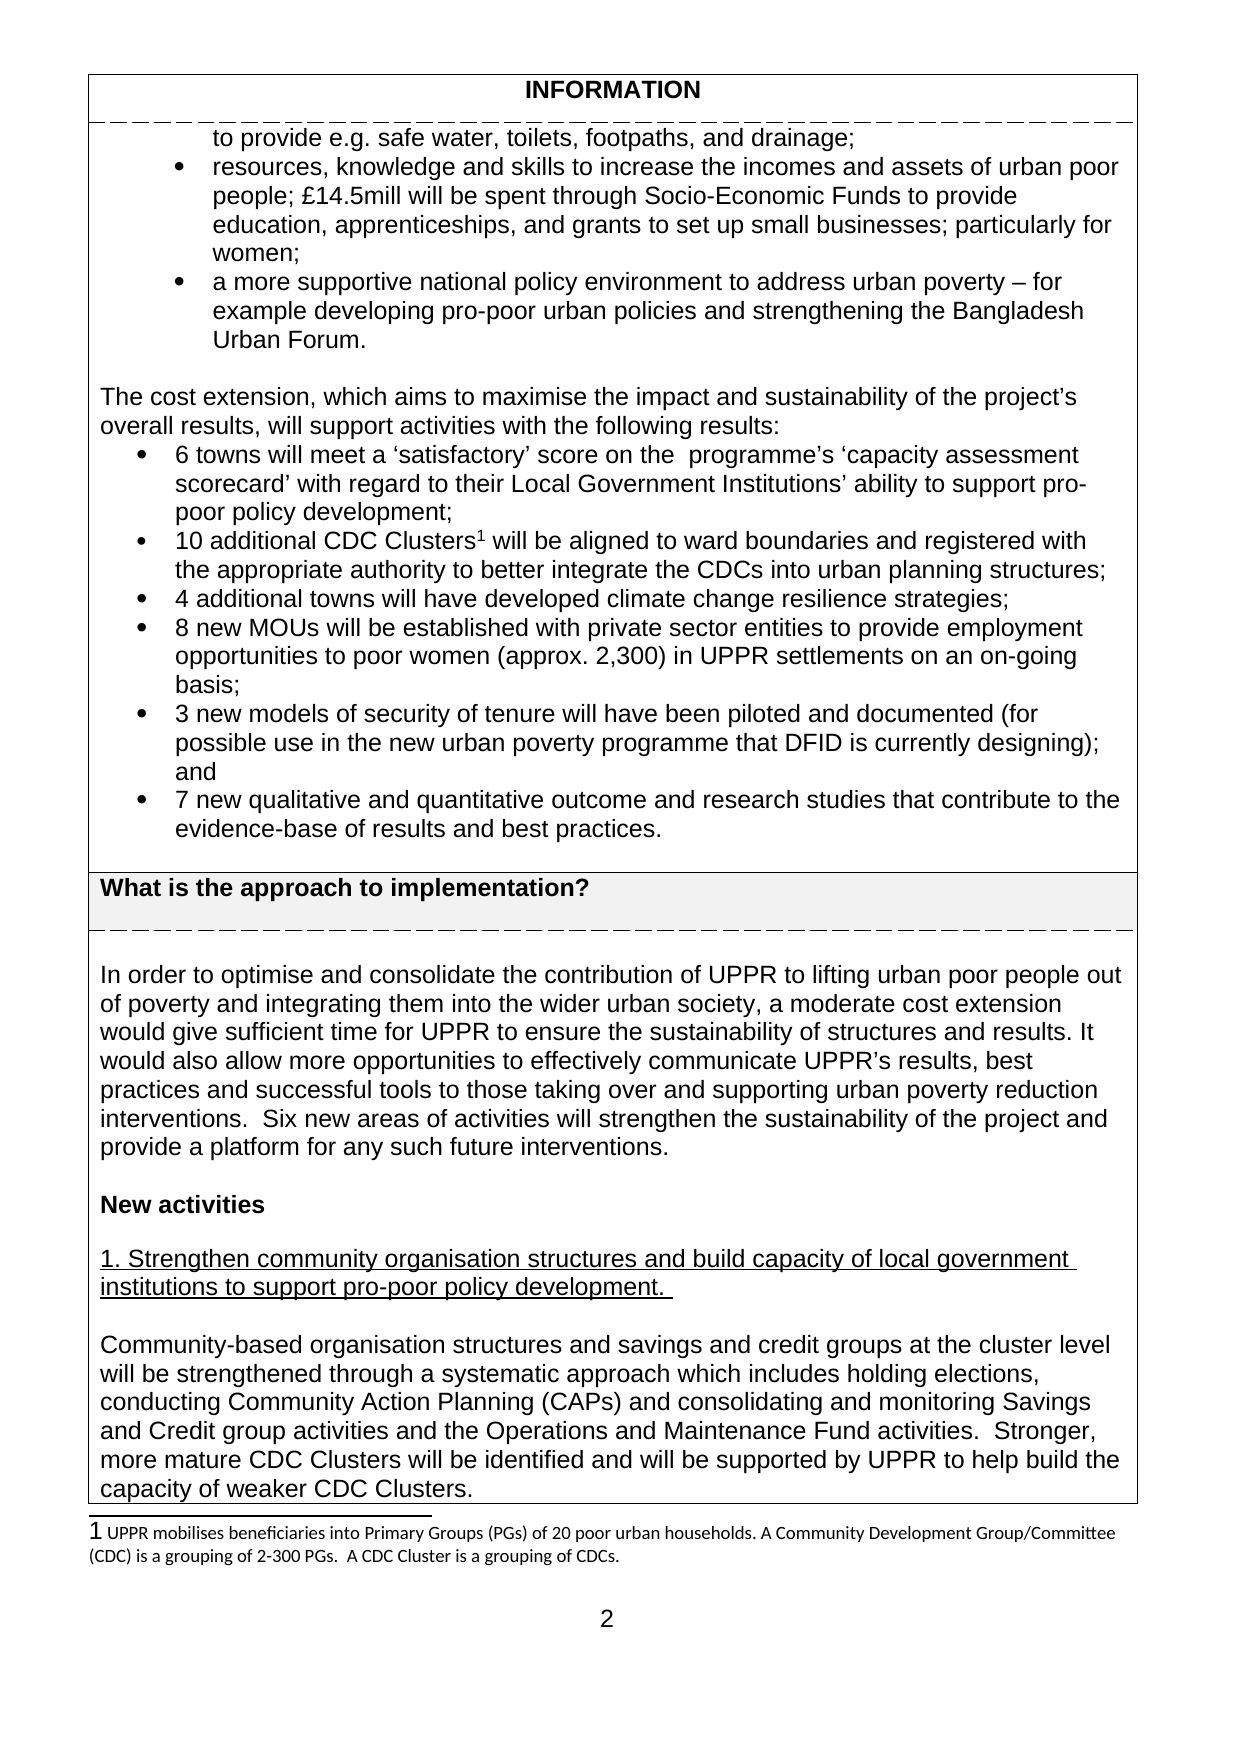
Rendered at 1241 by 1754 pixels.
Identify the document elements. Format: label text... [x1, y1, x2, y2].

table_cell In order to optimise and consolidate the contribution of UPPR to lifting urban poor people out of poverty and integrating them into the wider urban society, a moderate cost extension would give sufficient time for UPPR to ensure the sustainability of structures and results. It would also allow more opportunities to effectively communicate UPPR’s results, best practices and successful tools to those taking over and supporting urban poverty reduction interventions. Six new areas of activities will strengthen the sustainability of the project and provide a platform for any such future interventions. New activities 1. Strengthen community organisation structures and build capacity of local government institutions to support pro-poor policy development. Community-based organisation structures and savings and credit groups at the cluster level will be strengthened through a systematic approach which includes holding elections, conducting Community Action Planning (CAPs) and consolidating and monitoring Savings and Credit group activities and the Operations and Maintenance Fund activities. Stronger, more mature CDC Clusters will be identified and will be supported by UPPR to help build the capacity of weaker CDC Clusters. UPPR will build capacity of Local Government Institutions (LGIs) to support CDCs and support pro-poor policy. The roles and responsibilities to be assumed by the LGIs will be determined by conducting an institutional analysis and capacity needs assessment. Transfer of responsibilities to LGIs for some functions will follow a prescribed and gradual process which UPPR has designed for the phase-out period and is outlined in Figure 1. To support this transition, there will be on-going technical support from UPPR throughout the extended period. It is planned that the LGIs in all towns will have made progress and that at least six will have ‘satisfactory’ capacity by the end of the extended period in March 2015. Figure 1: Phases of LGI capacity building process 2. Integrate community organisations into local ward-level planning to facilitate stronger pro-poor planning by local government. UPPR has mobilised over 518,000 households into Primary Groups (PGs), Community Development Committees (CDCs a group of 2 – 300 PGs) and CDC Clusters (a total of 254 groupings of CDCs). The project will focus on enhancing the long term sustainability of these structures in four towns (10 Clusters) in order to develop a model for replication for officials in towns across Bangladesh. The activities will involve the realignment of CDCs into formally registered CDC Clusters that are consistent with official local ward level boundaries in order to integrate these communities into the urban structure. It is expected that this will facilitate more effective contribution /influence from poor urban communities into the design of ward and town level plans. It is hoped that the realignment will enable a three tier organisational structure 1) The PG as an informal body at neighbourhood level, 2) the CDC as semi-formal organisation at local ward level; and 3) a ward level governing body. Individual UPPR beneficiaries would own this ward level organisation and participate through their PGs and CDCs. If this structure proves effective, then the community-based organisations could act as partners (i.e. engage in partnership arrangements with other organisations/institutions) in future urban poverty reduction programmes. 3. Assess climate change risk and develop resilience strategies in UPPR communities. An integral component of the extension period will be conducting vulnerability assessments using UPPR Settlement Land Maps (SLMs) at town and ward levels. This will form the basis for development of plans containing measures for adaptation to climate change and enhancing the resilience of poor communities. Based on the available data in the SLMs, areas of assessment will include risk and vulnerability to environmental pollution, epidemics, and disasters, both man-made and natural. 4. Work with trainees, trainers and employers to help poor urban women access semi-skilled employment. Building on previous work by UPPR with ILO and following a similar approach to DFID’s Skills and Employment programme, UPPR will undertake intensive sector and sub-sector analysis and subsequently supply chain analysis to explore the employment opportunities for the poor and extreme poor. Participatory analysis to-date sought to establish which sectors have greatest demand for labour. The terms of reference for carrying out a more thorough analysis at the national level have been prepared and UPPR expects to have the results available by January 2014. The outcomes of this study will be used during the remaining period to develop and implement a private sector partnerships strategy and action plan for skills development and employment. A portion of funds has been budgeted for training on the sectors identified in the strategy and to be carried out by partner corporate centres that specialise in relevant areas. 5. Pilot and document new models of security of tenure which can be replicated by other programmes in Bangladesh UPPR currently works on developing models for security of tenure through piloting initiatives in several UPPR towns. The project also facilitates UPPR communities to access support to housing and housing finance. An extension will allow additional focus on these activities, which will result in demonstration and documentation of models of security of tenure for poor communities in different contexts across UPPR towns. These documented models of best practice will be disseminated in-line with UPPR’s communication strategy and will inform future programming, thus contributing to longer-term progress and sustainability 6. Research Evaluation and Communications The 7 month project extension will enable UPPR Research Evaluation and Learning Unit to build on measuring outputs and outcomes and to more comprehensively communicate evidence-based results, lessons learned, and proven tools for urban poverty reduction planning and sustainability. This is important to addressing widely held misconceptions among policy makers about slums and how to assist the urban poor. The time extension reduces the pressure to compress multiple data collection activities into a short timeframe. Qualitative studies that show change over time, e.g. women’s empowerment, can be undertaken both in late 2013 and 2014. Outcome studies on activities implemented in 2013 will generate new insights, such as assessing outcome of an improved approach to apprenticeship training and employment in the formal sector. A best practice study will be undertaken each quarter, starting in Q4 of 2013, and continued through the extension period. Beneficiary feedback mechanisms for qualitative outcome assessment of infrastructure improvements to create healthy and secure living environments will be implemented. Implementation of a comprehensive communications strategy to ensure the growing body of results, lessons and best practices are shared widely to the benefit stakeholders and pro-poor urban policy development. Risk To mitigate the risk of insufficient government buy-in to the UPPR phase-out/sustainability strategy, UNDP Country Director and Resident Coordinator will personally engage to help drive the agenda forward and secure formal endorsement from each Mayor and council for the joint sustainability activities. As UPPR’s work will be focused at municipal level, any impact from the national election is likely to be at a minimum. Furthermore, UPPR has past experience of working with municipalities during election periods. UPPR is also working to incentivise LGIs to invest in longer-term capacity development by prioritising those towns which commit to co-financing activities. This approach is also being increasingly adopted by other programmes in Bangladesh. Ownership will be further fostered by introducing an element of competition between Local Government Institutions (LGIs) through UPPR’s town grading system. Finally, CDC and CDC Cluster leads will be trained to continue the work and to demand support from LGIs. Oversight Throughout the extension period, governance structures such as the National Steering Committee and Project Management Board will be maintained, and, the Mutual Accountability Unit will continue to comprehensively assess compliance with project policies and procedures, including those on anti-corruption and fraud. VFM Systematic measurement of Value for Money will be integrated into the new activities from the outset and will be underpinned by an Economy, Efficiency, and Effectiveness approach. The table below sets out indicators and some expected unit costs for the extension period at both the effectiveness and efficiency levels. Budget [89, 930, 1137, 1502]
table_cell The UPPR project makes a significant contribution to DFID’s global framework results on cash transfers, water and sanitation and hygiene promotion. Effective local social mobilisation is at the core of UPPR’s approach and 98% of participants are women. Dhaka North City Corporation was established on 29 November 2011 The project operates in 7 City Corporations (including Dhaka North and Dhaka South) and 17 municipalities (“Pourashavas”) across Bangladesh. The key activities include: healthy and secure living environments – created through mobilising community-based organisations (CBOs) in partnership with local government, civil society and the private sector; £24 mill will be spent through Settlement Improvement Funds to provide e.g. safe water, toilets, footpaths, and drainage; resources, knowledge and skills to increase the incomes and assets of urban poor people; £14.5mill will be spent through Socio-Economic Funds to provide education, apprenticeships, and grants to set up small businesses; particularly for women; a more supportive national policy environment to address urban poverty – for example developing pro-poor urban policies and strengthening the Bangladesh Urban Forum. The cost extension, which aims to maximise the impact and sustainability of the project’s overall results, will support activities with the following results: 6 towns will meet a ‘satisfactory’ score on the programme’s ‘capacity assessment scorecard’ with regard to their Local Government Institutions’ ability to support pro-poor policy development; 10 additional CDC Clusters will be aligned to ward boundaries and registered with the appropriate authority to better integrate the CDCs into urban planning structures; 4 additional towns will have developed climate change resilience strategies; 8 new MOUs will be established with private sector entities to provide employment opportunities to poor women (approx. 2,300) in UPPR settlements on an on-going basis; 3 new models of security of tenure will have been piloted and documented (for possible use in the new urban poverty programme that DFID is currently designing); and 7 new qualitative and quantitative outcome and research studies that contribute to the evidence-base of results and best practices. [89, 122, 1137, 872]
table_cell What is the approach to implementation? [89, 873, 1137, 930]
table_header INFORMATION [89, 75, 1137, 122]
